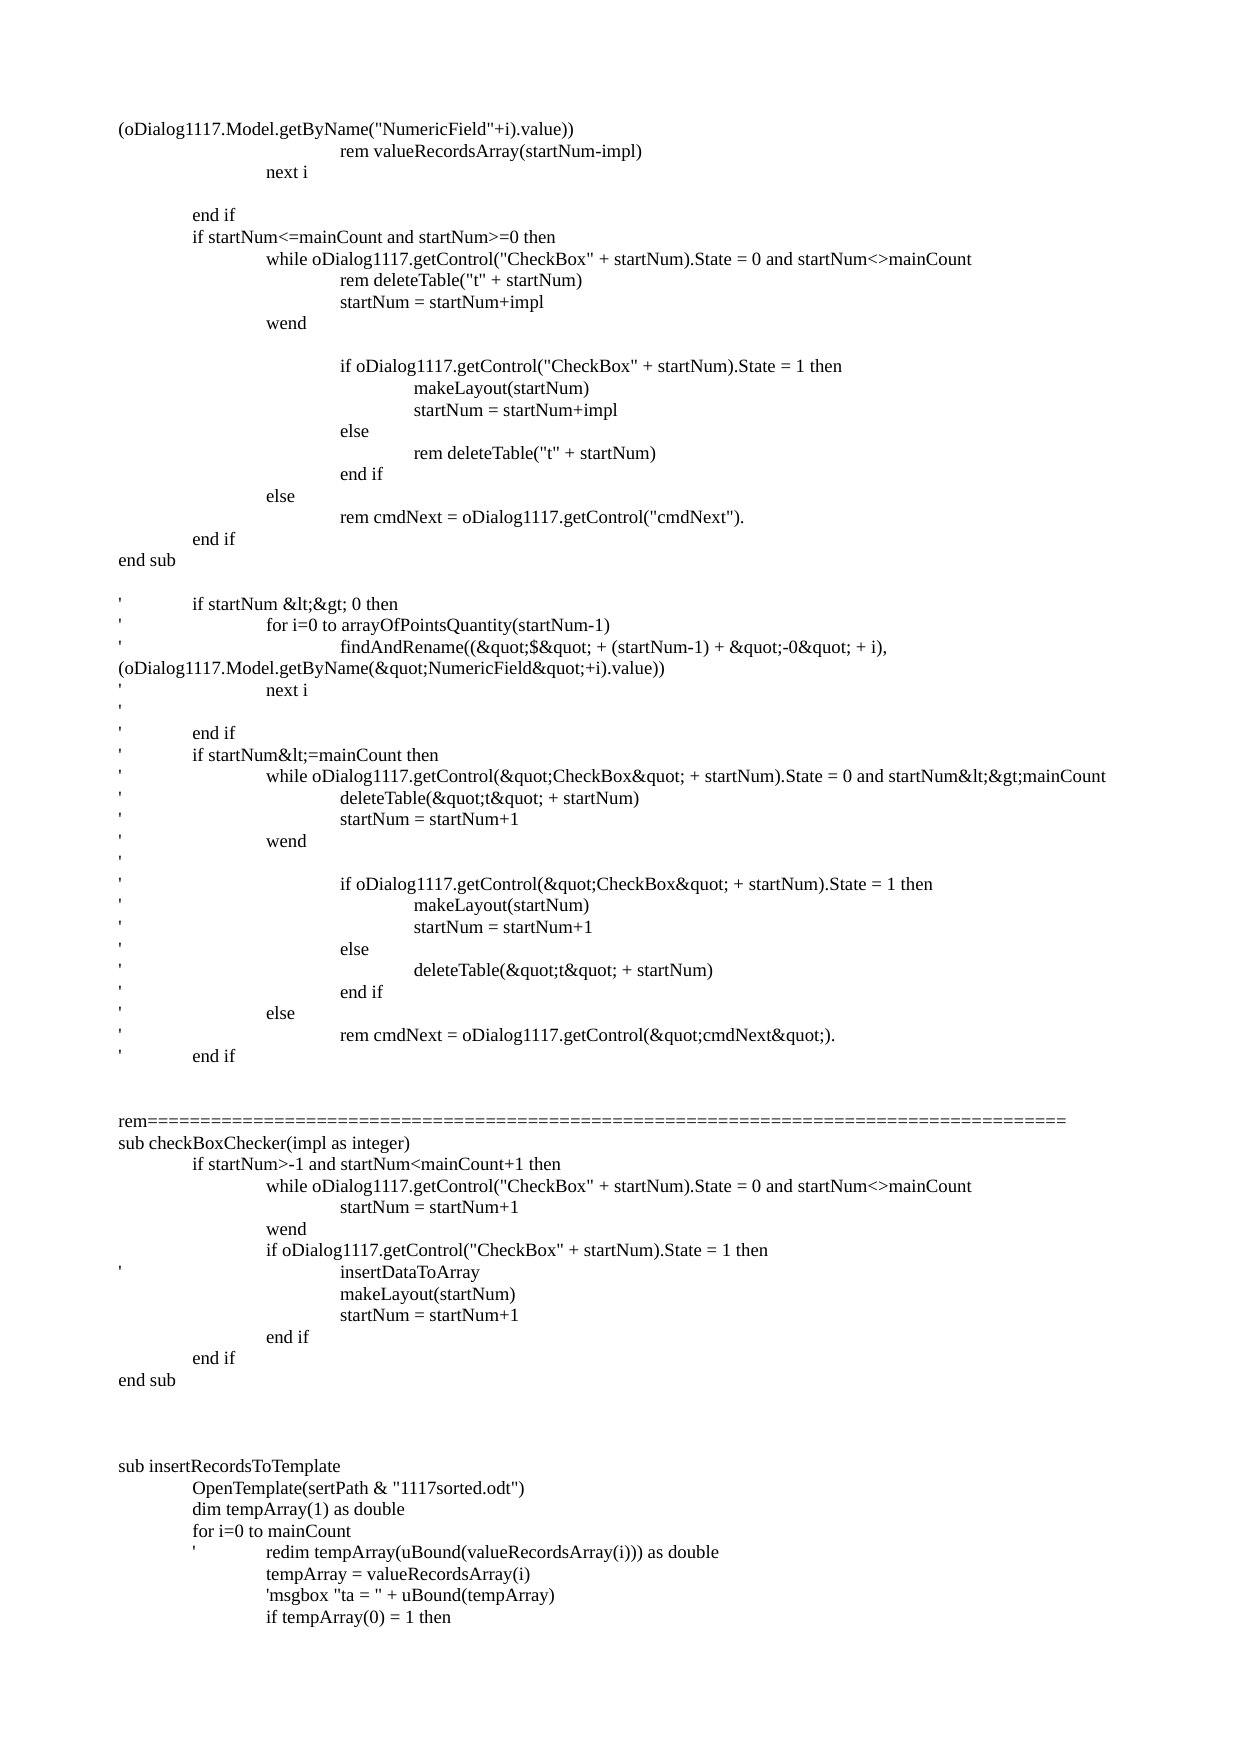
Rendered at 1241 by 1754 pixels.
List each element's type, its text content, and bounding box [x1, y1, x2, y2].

text rem======================================================================================= [118, 1110, 1122, 1132]
text rem valueRecordsArray(startNum-impl) [118, 140, 1122, 161]
text sub insertRecordsToTemplate [118, 1455, 1122, 1477]
text wend [118, 312, 1122, 334]
text if oDialog1117.getControl("CheckBox" + startNum).State = 1 then [118, 1239, 1122, 1261]
text ' else [118, 937, 1122, 959]
text sub checkBoxChecker(impl as integer) [118, 1132, 1122, 1153]
text makeLayout(startNum) [118, 1282, 1122, 1304]
text end if [118, 1347, 1122, 1369]
text startNum = startNum+1 [118, 1304, 1122, 1326]
text if oDialog1117.getControl("CheckBox" + startNum).State = 1 then [118, 355, 1122, 377]
text ' findAndRename((&quot;$&quot; + (startNum-1) + &quot;-0&quot; + i), (oDialog1117.Model.getByName(&quot;NumericField&quot;+i).value)) [118, 636, 1122, 679]
text next i [118, 161, 1122, 183]
text ' makeLayout(startNum) [118, 894, 1122, 916]
text makeLayout(startNum) [118, 377, 1122, 398]
text 'msgbox "ta = " + uBound(tempArray) [118, 1584, 1122, 1606]
text ' wend [118, 830, 1122, 851]
text if startNum>-1 and startNum<mainCount+1 then [118, 1153, 1122, 1175]
text startNum = startNum+impl [118, 291, 1122, 312]
text ' next i [118, 679, 1122, 700]
text rem cmdNext = oDialog1117.getControl("cmdNext"). [118, 506, 1122, 528]
text ' end if [118, 981, 1122, 1002]
text ' end if [118, 1045, 1122, 1067]
text if startNum<=mainCount and startNum>=0 then [118, 226, 1122, 247]
text ' deleteTable(&quot;t&quot; + startNum) [118, 787, 1122, 808]
text wend [118, 1218, 1122, 1239]
text end if [118, 528, 1122, 549]
text ' while oDialog1117.getControl(&quot;CheckBox&quot; + startNum).State = 0 and startNum&lt;&gt;mainCount [118, 765, 1122, 787]
text OpenTemplate(sertPath & "1117sorted.odt") [118, 1477, 1122, 1498]
text end if [118, 204, 1122, 226]
text ' [118, 851, 1122, 873]
text end sub [118, 549, 1122, 571]
text rem deleteTable("t" + startNum) [118, 269, 1122, 291]
text if tempArray(0) = 1 then [118, 1606, 1122, 1627]
text end if [118, 463, 1122, 485]
text dim tempArray(1) as double [118, 1498, 1122, 1520]
text while oDialog1117.getControl("CheckBox" + startNum).State = 0 and startNum<>mainCount [118, 1175, 1122, 1196]
text else [118, 485, 1122, 506]
text ' startNum = startNum+1 [118, 808, 1122, 830]
text else [118, 420, 1122, 442]
text ' if oDialog1117.getControl(&quot;CheckBox&quot; + startNum).State = 1 then [118, 873, 1122, 894]
text ' deleteTable(&quot;t&quot; + startNum) [118, 959, 1122, 981]
text startNum = startNum+impl [118, 398, 1122, 420]
text tempArray = valueRecordsArray(i) [118, 1563, 1122, 1584]
text ' if startNum&lt;=mainCount then [118, 743, 1122, 765]
text end if [118, 1326, 1122, 1347]
text ' startNum = startNum+1 [118, 916, 1122, 937]
text ' if startNum &lt;&gt; 0 then [118, 592, 1122, 614]
text ' insertDataToArray [118, 1261, 1122, 1282]
text ' else [118, 1002, 1122, 1024]
text ' redim tempArray(uBound(valueRecordsArray(i))) as double [118, 1541, 1122, 1563]
text ' end if [118, 722, 1122, 743]
text ' [118, 700, 1122, 722]
text end sub [118, 1369, 1122, 1390]
text rem deleteTable("t" + startNum) [118, 442, 1122, 463]
text startNum = startNum+1 [118, 1196, 1122, 1218]
text ' for i=0 to arrayOfPointsQuantity(startNum-1) [118, 614, 1122, 636]
text ' rem cmdNext = oDialog1117.getControl(&quot;cmdNext&quot;). [118, 1024, 1122, 1045]
text while oDialog1117.getControl("CheckBox" + startNum).State = 0 and startNum<>mainCount [118, 247, 1122, 269]
text (oDialog1117.Model.getByName("NumericField"+i).value)) [118, 118, 1122, 140]
text for i=0 to mainCount [118, 1520, 1122, 1541]
